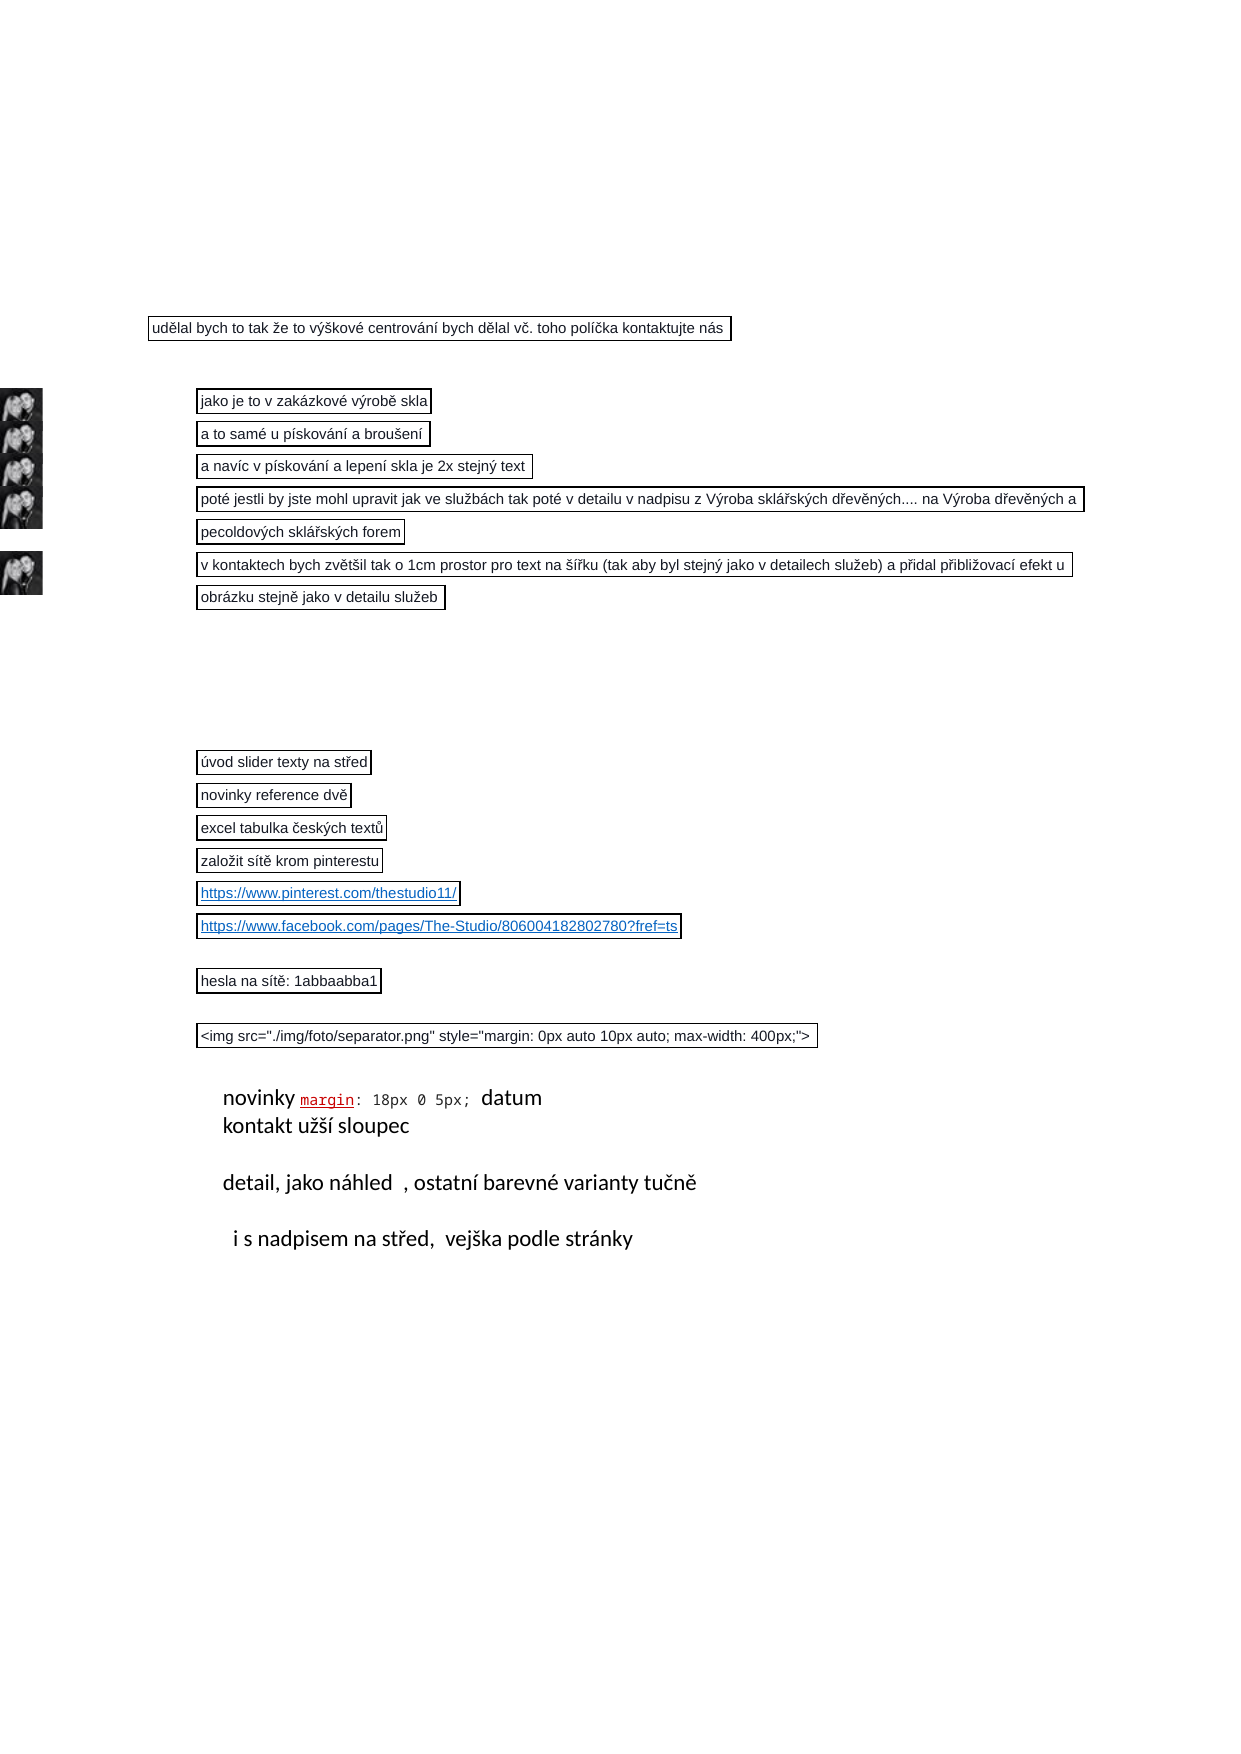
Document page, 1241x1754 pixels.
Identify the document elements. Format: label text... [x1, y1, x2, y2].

text [431, 421, 1088, 447]
text [432, 388, 1088, 414]
text a to samé u pískování a broušení [198, 422, 429, 445]
text jako je to v zakázkové výrobě skla [198, 390, 430, 413]
text v kontaktech bych zvětšil tak o 1cm prostor pro text na šířku (tak aby byl stejný jako v detailech služeb) a přidal přibližovací efekt u obrázku stejně jako v detailu služeb [196, 552, 1088, 610]
text [372, 750, 1088, 775]
text založit sítě krom pinterestu [198, 849, 382, 872]
text hesla na sítě: 1abbaabba1 [198, 969, 380, 992]
text [732, 316, 1093, 341]
text [682, 913, 1088, 939]
text excel tabulka českých textů [198, 816, 386, 839]
list i s nadpisem na střed, vejška podle stránky [223, 1224, 1093, 1252]
text <img src="./img/foto/separator.png" style="margin: 0px auto 10px auto; max-width: 400px;"> [198, 1024, 817, 1047]
picture [0, 388, 43, 529]
text https://www.facebook.com/pages/The-Studio/806004182802780?fref=ts [198, 915, 680, 938]
text a navíc v pískování a lepení skla je 2x stejný text [198, 455, 532, 478]
text poté jestli by jste mohl upravit jak ve službách tak poté v detailu v nadpisu z Výroba sklářských dřevěných.... na Výroba dřevěných a pecoldových sklářských forem [196, 486, 1088, 545]
text [533, 454, 1088, 479]
text [383, 848, 1088, 873]
picture [0, 551, 43, 595]
text [387, 815, 1088, 841]
text novinky reference dvě [198, 784, 350, 807]
text [352, 782, 1088, 808]
text [382, 968, 1088, 994]
list detail, jako náhled , ostatní barevné varianty tučně [223, 1168, 1093, 1196]
text udělal bych to tak že to výškové centrování bych dělal vč. toho políčka kontaktujte nás [149, 317, 730, 340]
list novinky margin: 18px 0 5px; datum [223, 1083, 1093, 1112]
text úvod slider texty na střed [198, 751, 370, 774]
text https://www.pinterest.com/thestudio11/ [198, 882, 459, 905]
text [818, 1023, 1088, 1048]
list kontakt užší sloupec [223, 1112, 1093, 1139]
text [461, 881, 1088, 906]
